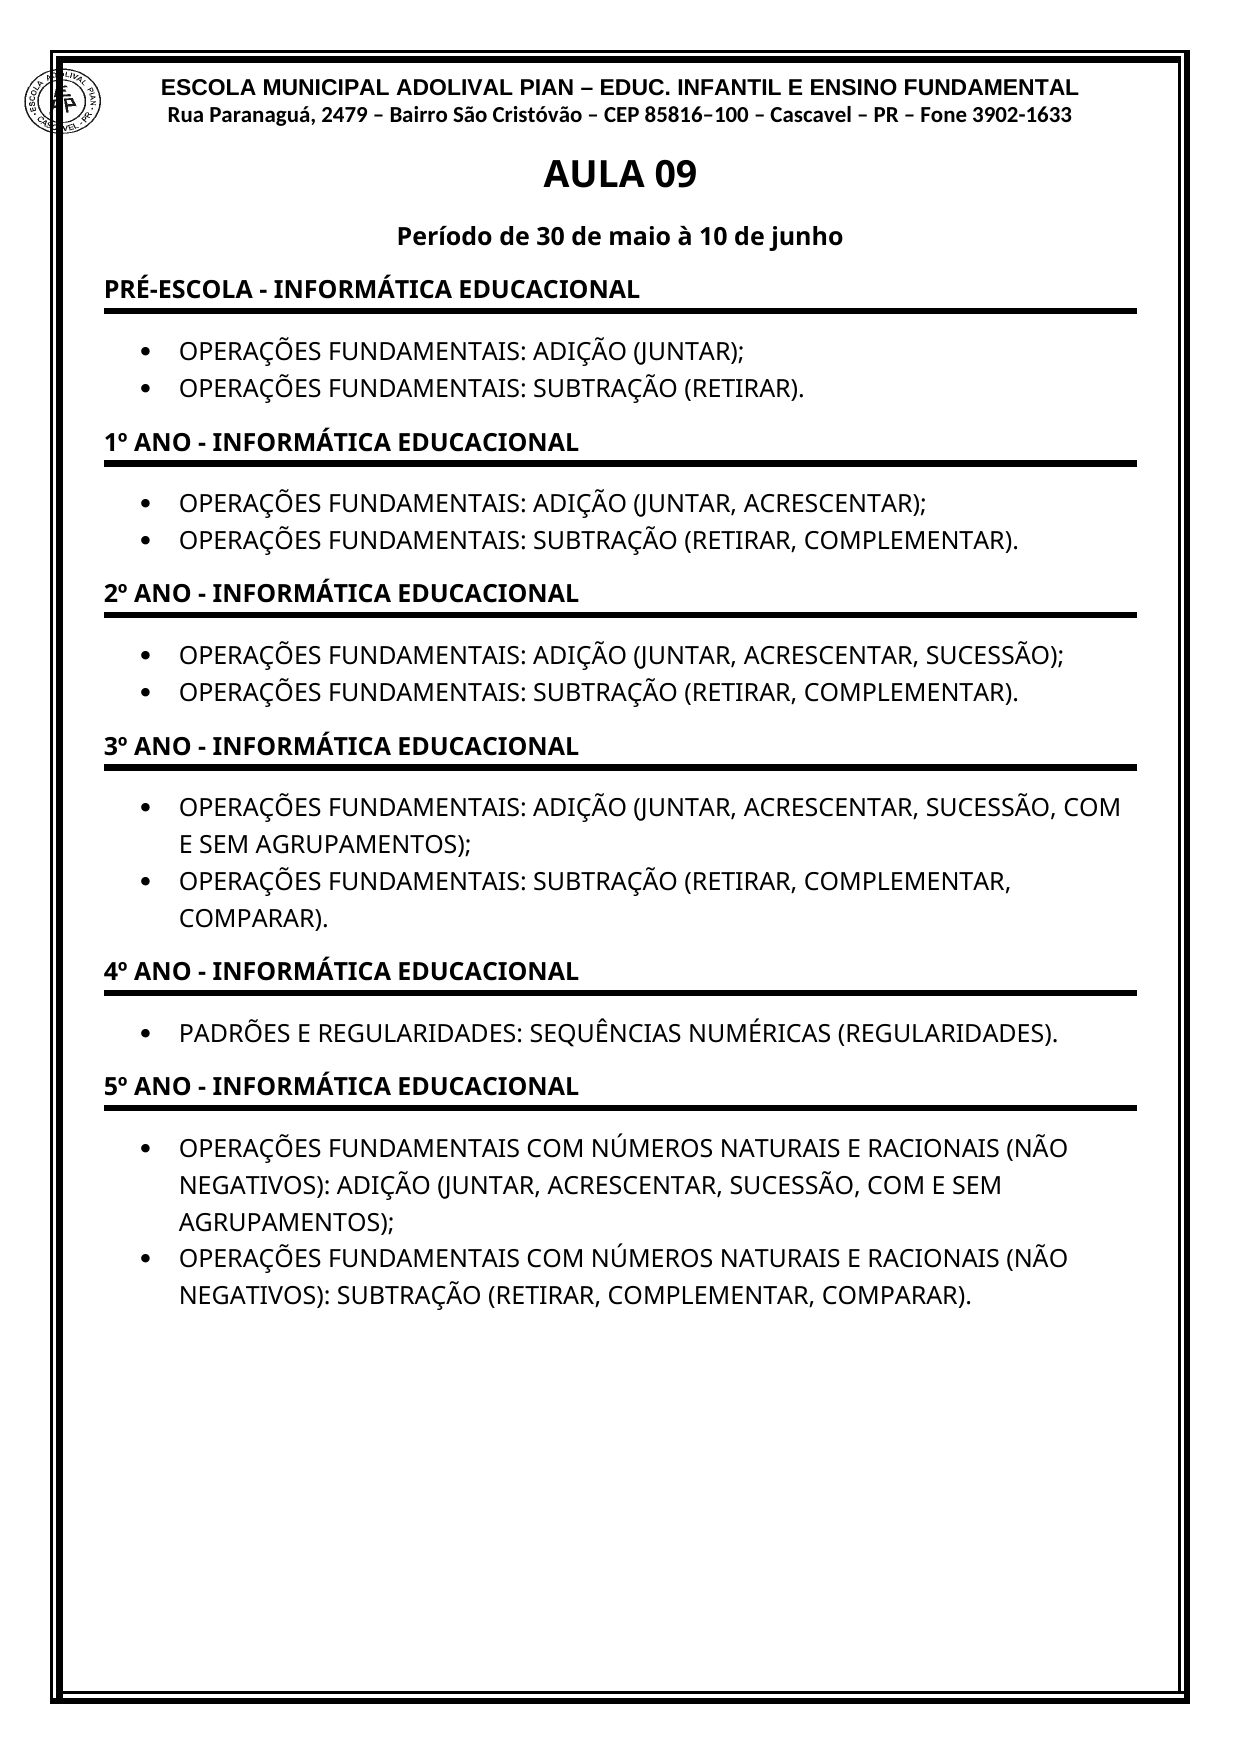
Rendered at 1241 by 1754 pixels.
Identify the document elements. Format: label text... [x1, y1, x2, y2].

list OPERAÇÕES FUNDAMENTAIS: SUBTRAÇÃO (RETIRAR, COMPLEMENTAR, COMPARAR). [141, 863, 1137, 934]
text 4º ANO - INFORMÁTICA EDUCACIONAL [103, 954, 1137, 996]
list OPERAÇÕES FUNDAMENTAIS: ADIÇÃO (JUNTAR); [141, 334, 1137, 368]
list OPERAÇÕES FUNDAMENTAIS: ADIÇÃO (JUNTAR, ACRESCENTAR); [141, 486, 1137, 520]
list OPERAÇÕES FUNDAMENTAIS: SUBTRAÇÃO (RETIRAR, COMPLEMENTAR). [141, 523, 1137, 557]
text 1º ANO - INFORMÁTICA EDUCACIONAL [103, 424, 1137, 467]
list OPERAÇÕES FUNDAMENTAIS: ADIÇÃO (JUNTAR, ACRESCENTAR, SUCESSÃO); [141, 638, 1137, 672]
text 2º ANO - INFORMÁTICA EDUCACIONAL [103, 576, 1137, 618]
list OPERAÇÕES FUNDAMENTAIS: SUBTRAÇÃO (RETIRAR). [141, 371, 1137, 405]
list OPERAÇÕES FUNDAMENTAIS COM NÚMEROS NATURAIS E RACIONAIS (NÃO NEGATIVOS): SUBTRAÇÃO (RETIRAR, COMPLEMENTAR, COMPARAR). [141, 1241, 1137, 1312]
list PADRÕES E REGULARIDADES: SEQUÊNCIAS NUMÉRICAS (REGULARIDADES). [141, 1015, 1137, 1049]
list OPERAÇÕES FUNDAMENTAIS: ADIÇÃO (JUNTAR, ACRESCENTAR, SUCESSÃO, COM E SEM AGRUPAMENTOS); [141, 790, 1137, 861]
text 3º ANO - INFORMÁTICA EDUCACIONAL [103, 728, 1137, 771]
list OPERAÇÕES FUNDAMENTAIS COM NÚMEROS NATURAIS E RACIONAIS (NÃO NEGATIVOS): ADIÇÃO (JUNTAR, ACRESCENTAR, SUCESSÃO, COM E SEM AGRUPAMENTOS); [141, 1131, 1137, 1238]
text 5º ANO - INFORMÁTICA EDUCACIONAL [103, 1069, 1137, 1111]
text AULA 09 [103, 147, 1137, 198]
text PRÉ-ESCOLA - INFORMÁTICA EDUCACIONAL [103, 272, 1137, 314]
list OPERAÇÕES FUNDAMENTAIS: SUBTRAÇÃO (RETIRAR, COMPLEMENTAR). [141, 675, 1137, 709]
text Período de 30 de maio à 10 de junho [103, 219, 1137, 253]
